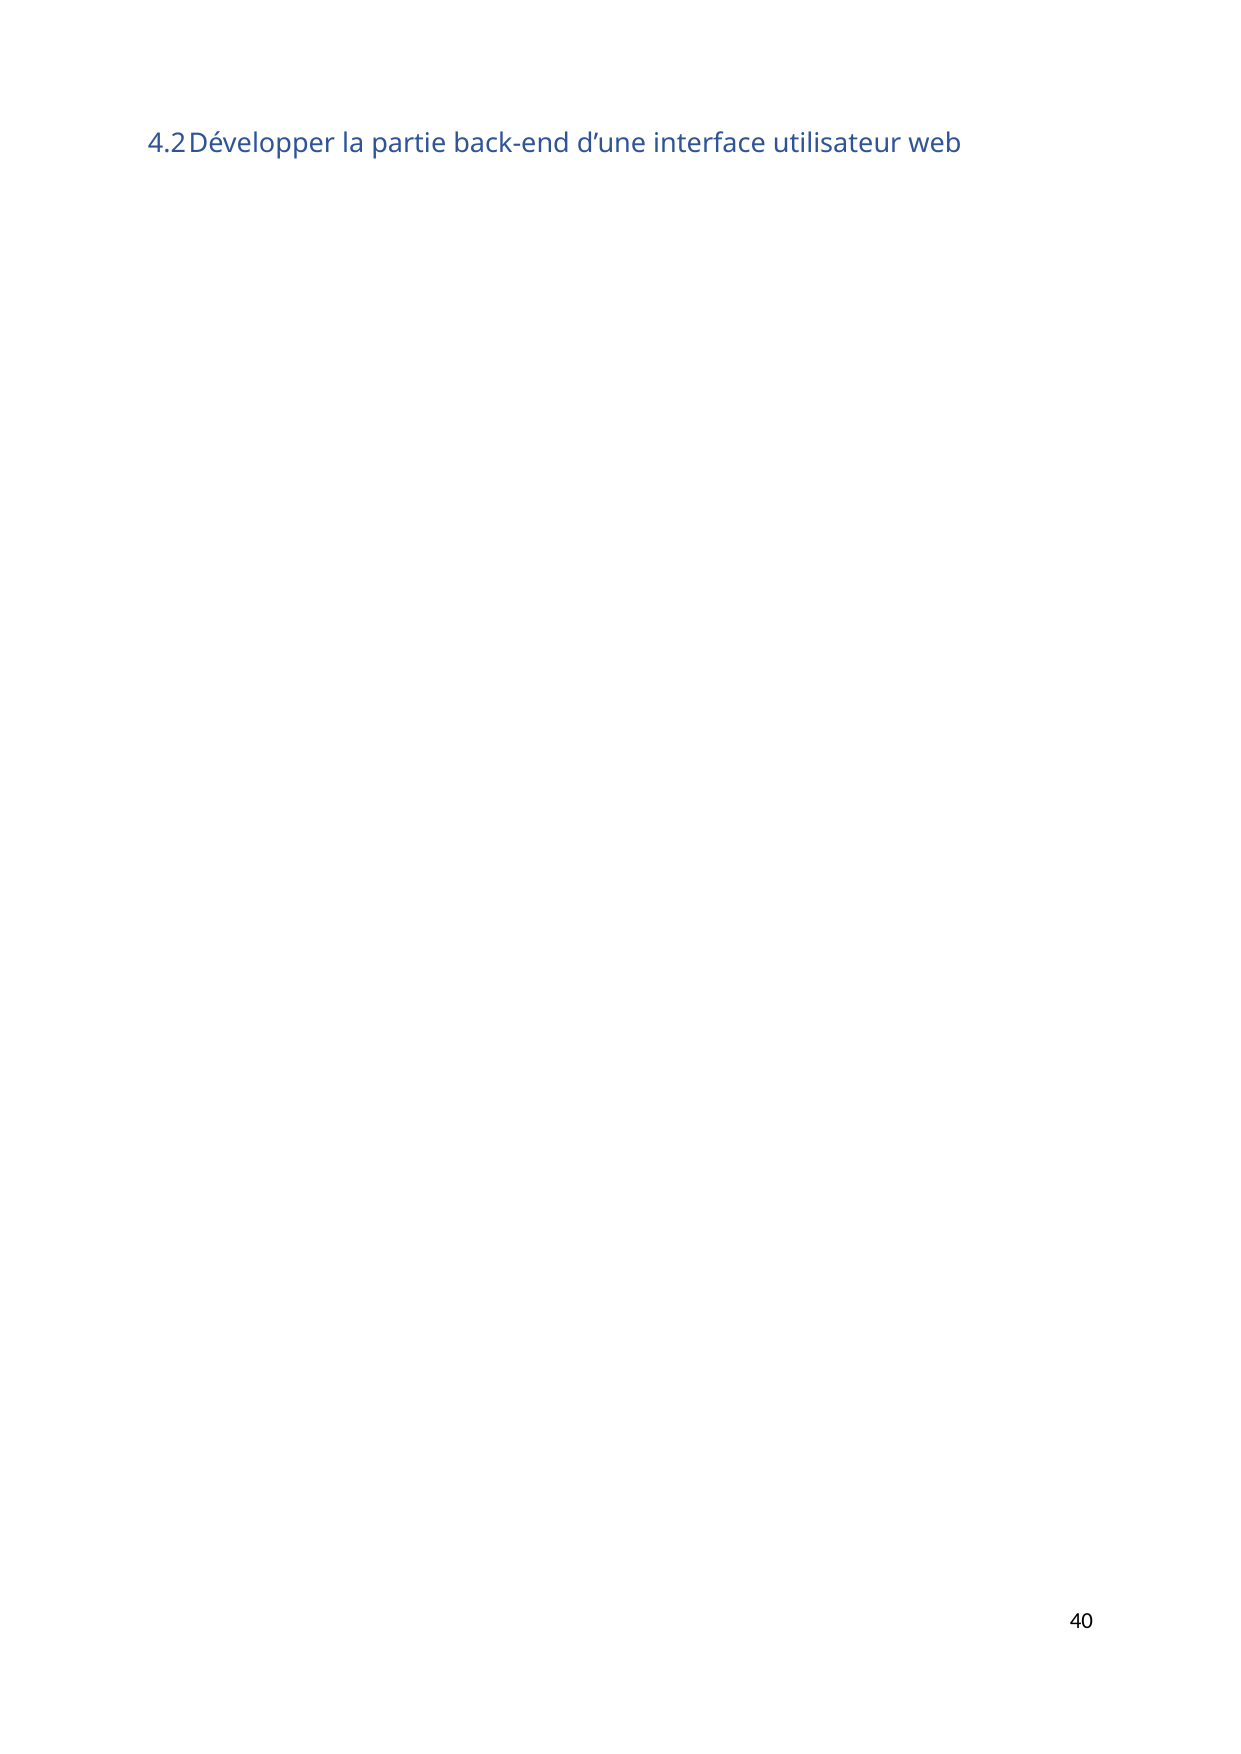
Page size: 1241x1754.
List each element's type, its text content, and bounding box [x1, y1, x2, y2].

list Développer la partie back-end d’une interface utilisateur web [148, 123, 1093, 160]
